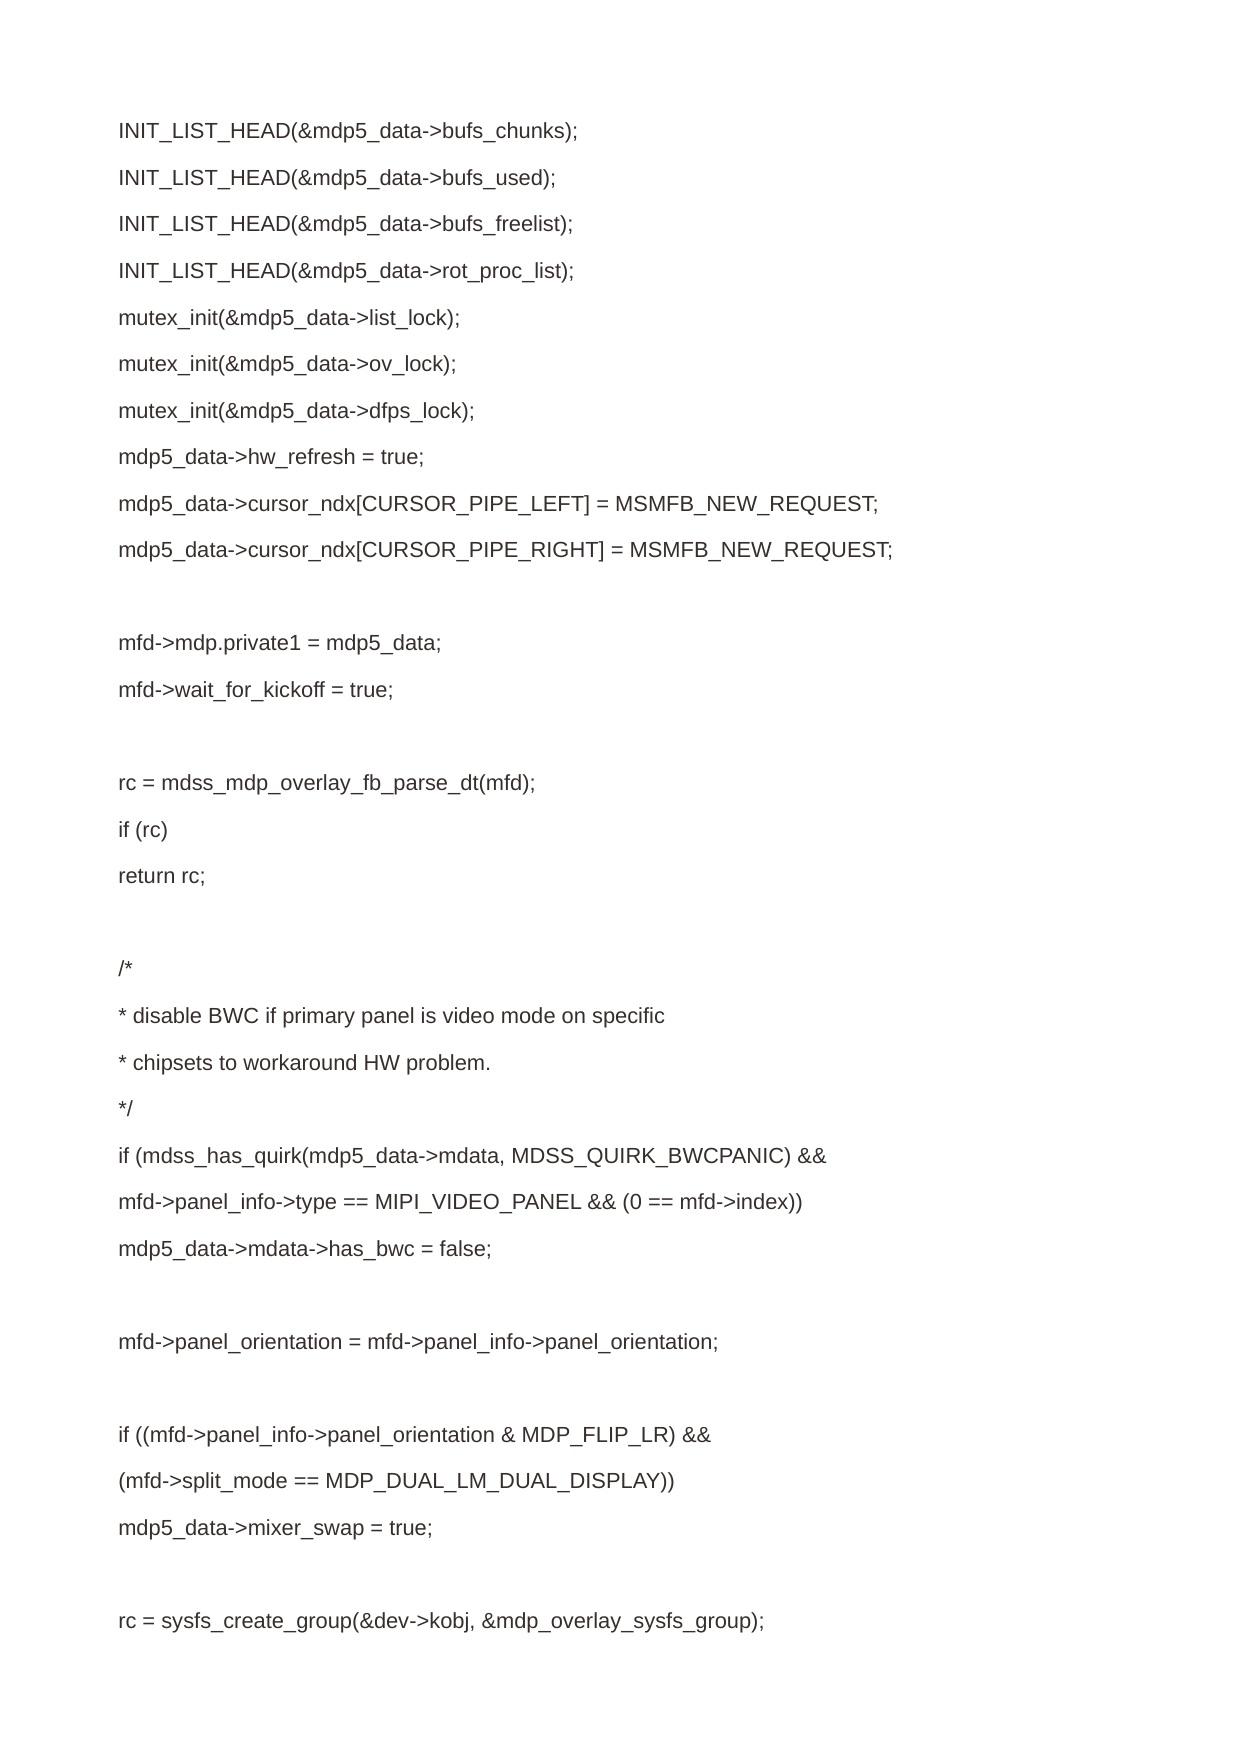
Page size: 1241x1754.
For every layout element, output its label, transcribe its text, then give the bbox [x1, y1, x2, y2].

text INIT_LIST_HEAD(&mdp5_data->bufs_chunks); [118, 118, 1122, 143]
text (mfd->split_mode == MDP_DUAL_LM_DUAL_DISPLAY)) [118, 1468, 1122, 1494]
text mfd->panel_orientation = mfd->panel_info->panel_orientation; [118, 1329, 1122, 1354]
text rc = mdss_mdp_overlay_fb_parse_dt(mfd); [118, 770, 1122, 795]
text INIT_LIST_HEAD(&mdp5_data->bufs_freelist); [118, 211, 1122, 236]
text mdp5_data->mdata->has_bwc = false; [118, 1236, 1122, 1261]
text mdp5_data->cursor_ndx[CURSOR_PIPE_LEFT] = MSMFB_NEW_REQUEST; [118, 491, 1122, 516]
text INIT_LIST_HEAD(&mdp5_data->rot_proc_list); [118, 258, 1122, 283]
text rc = sysfs_create_group(&dev->kobj, &mdp_overlay_sysfs_group); [118, 1608, 1122, 1633]
text return rc; [118, 863, 1122, 888]
text */ [118, 1096, 1122, 1121]
text if (rc) [118, 817, 1122, 842]
text mfd->mdp.private1 = mdp5_data; [118, 630, 1122, 656]
text if ((mfd->panel_info->panel_orientation & MDP_FLIP_LR) && [118, 1422, 1122, 1447]
text /* [118, 956, 1122, 981]
text mdp5_data->mixer_swap = true; [118, 1515, 1122, 1540]
text * chipsets to workaround HW problem. [118, 1049, 1122, 1074]
text mutex_init(&mdp5_data->list_lock); [118, 304, 1122, 329]
text * disable BWC if primary panel is video mode on specific [118, 1003, 1122, 1028]
text mutex_init(&mdp5_data->ov_lock); [118, 351, 1122, 376]
text mfd->wait_for_kickoff = true; [118, 677, 1122, 702]
text mutex_init(&mdp5_data->dfps_lock); [118, 397, 1122, 423]
text mfd->panel_info->type == MIPI_VIDEO_PANEL && (0 == mfd->index)) [118, 1189, 1122, 1214]
text INIT_LIST_HEAD(&mdp5_data->bufs_used); [118, 165, 1122, 190]
text mdp5_data->hw_refresh = true; [118, 444, 1122, 469]
text if (mdss_has_quirk(mdp5_data->mdata, MDSS_QUIRK_BWCPANIC) && [118, 1142, 1122, 1168]
text mdp5_data->cursor_ndx[CURSOR_PIPE_RIGHT] = MSMFB_NEW_REQUEST; [118, 537, 1122, 562]
